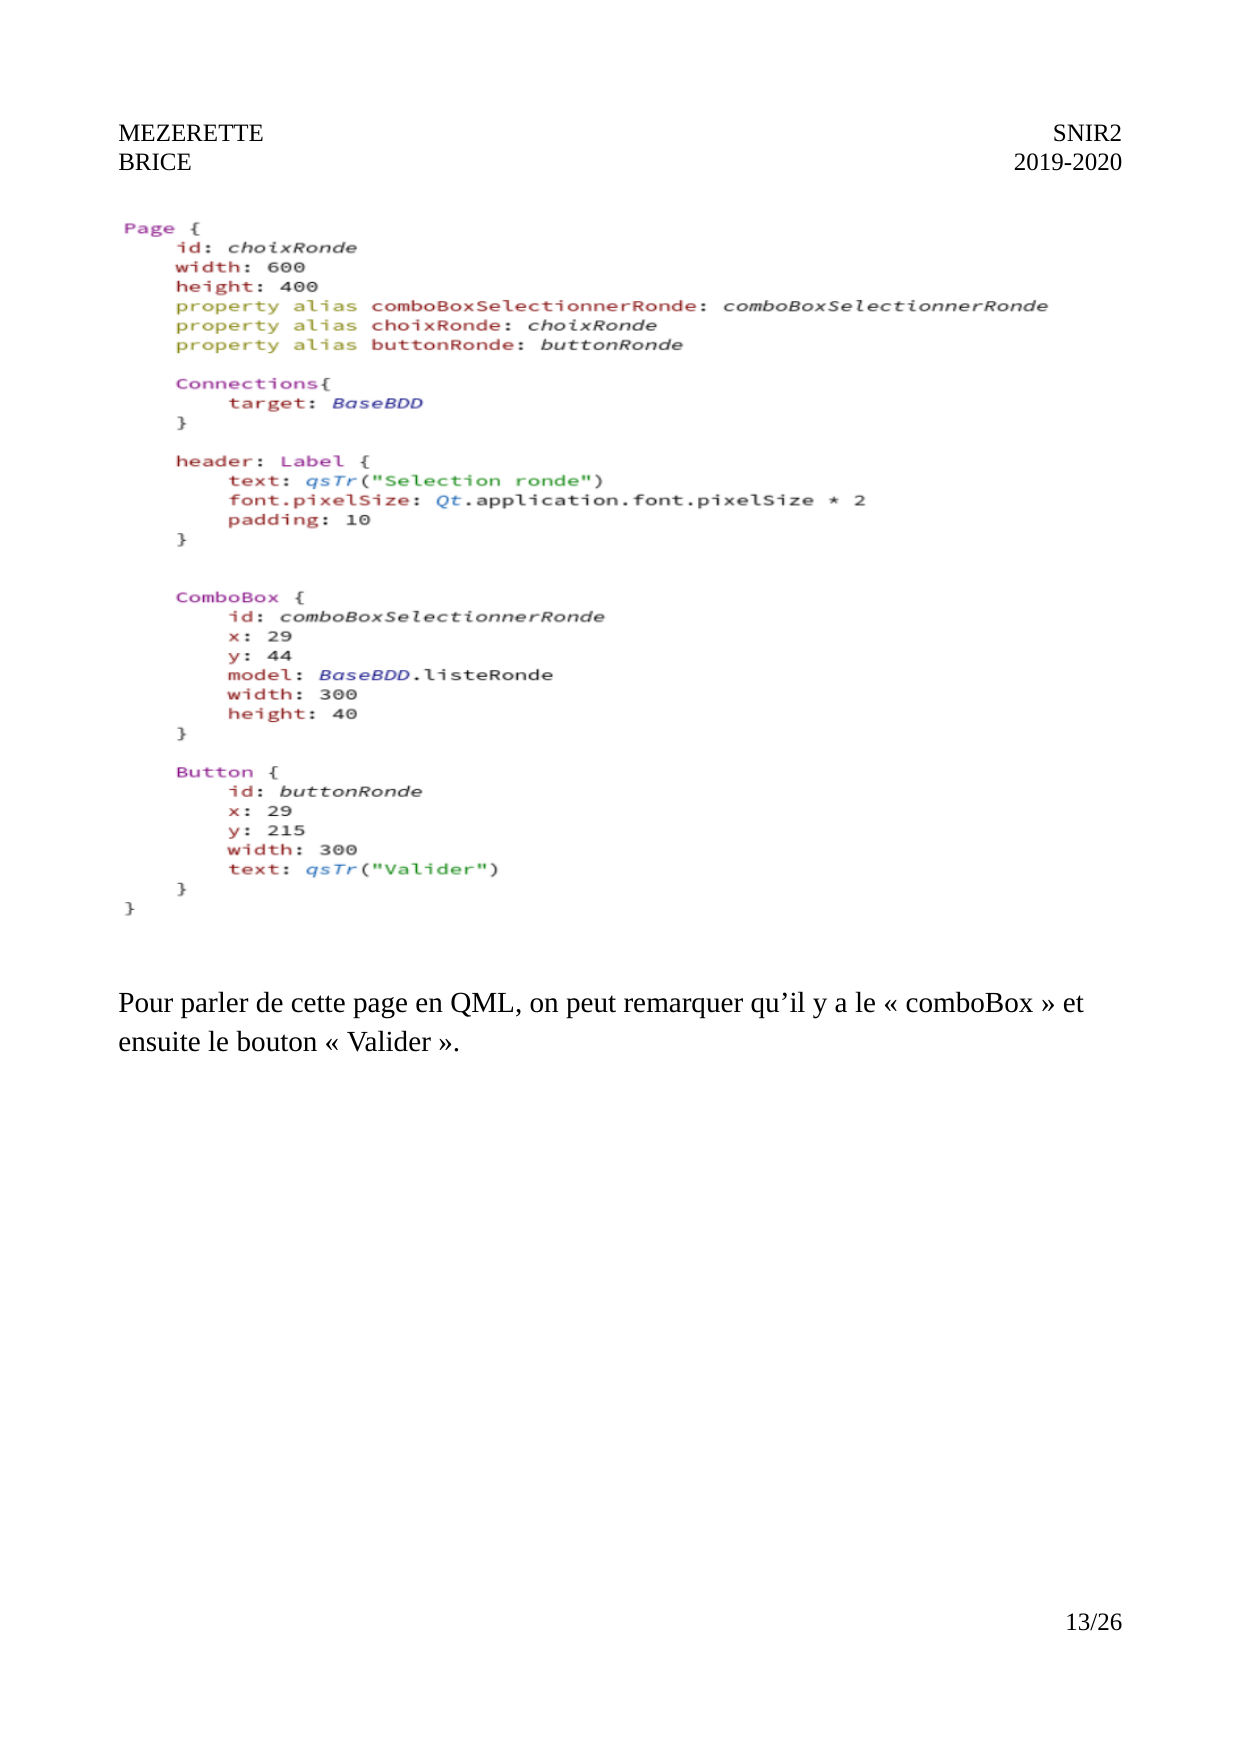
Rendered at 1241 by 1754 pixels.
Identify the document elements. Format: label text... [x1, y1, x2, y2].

text Pour parler de cette page en QML, on peut remarquer qu’il y a le « comboBox » et ensuite le bouton « Valider ». [118, 985, 1122, 1057]
picture [118, 205, 1123, 927]
